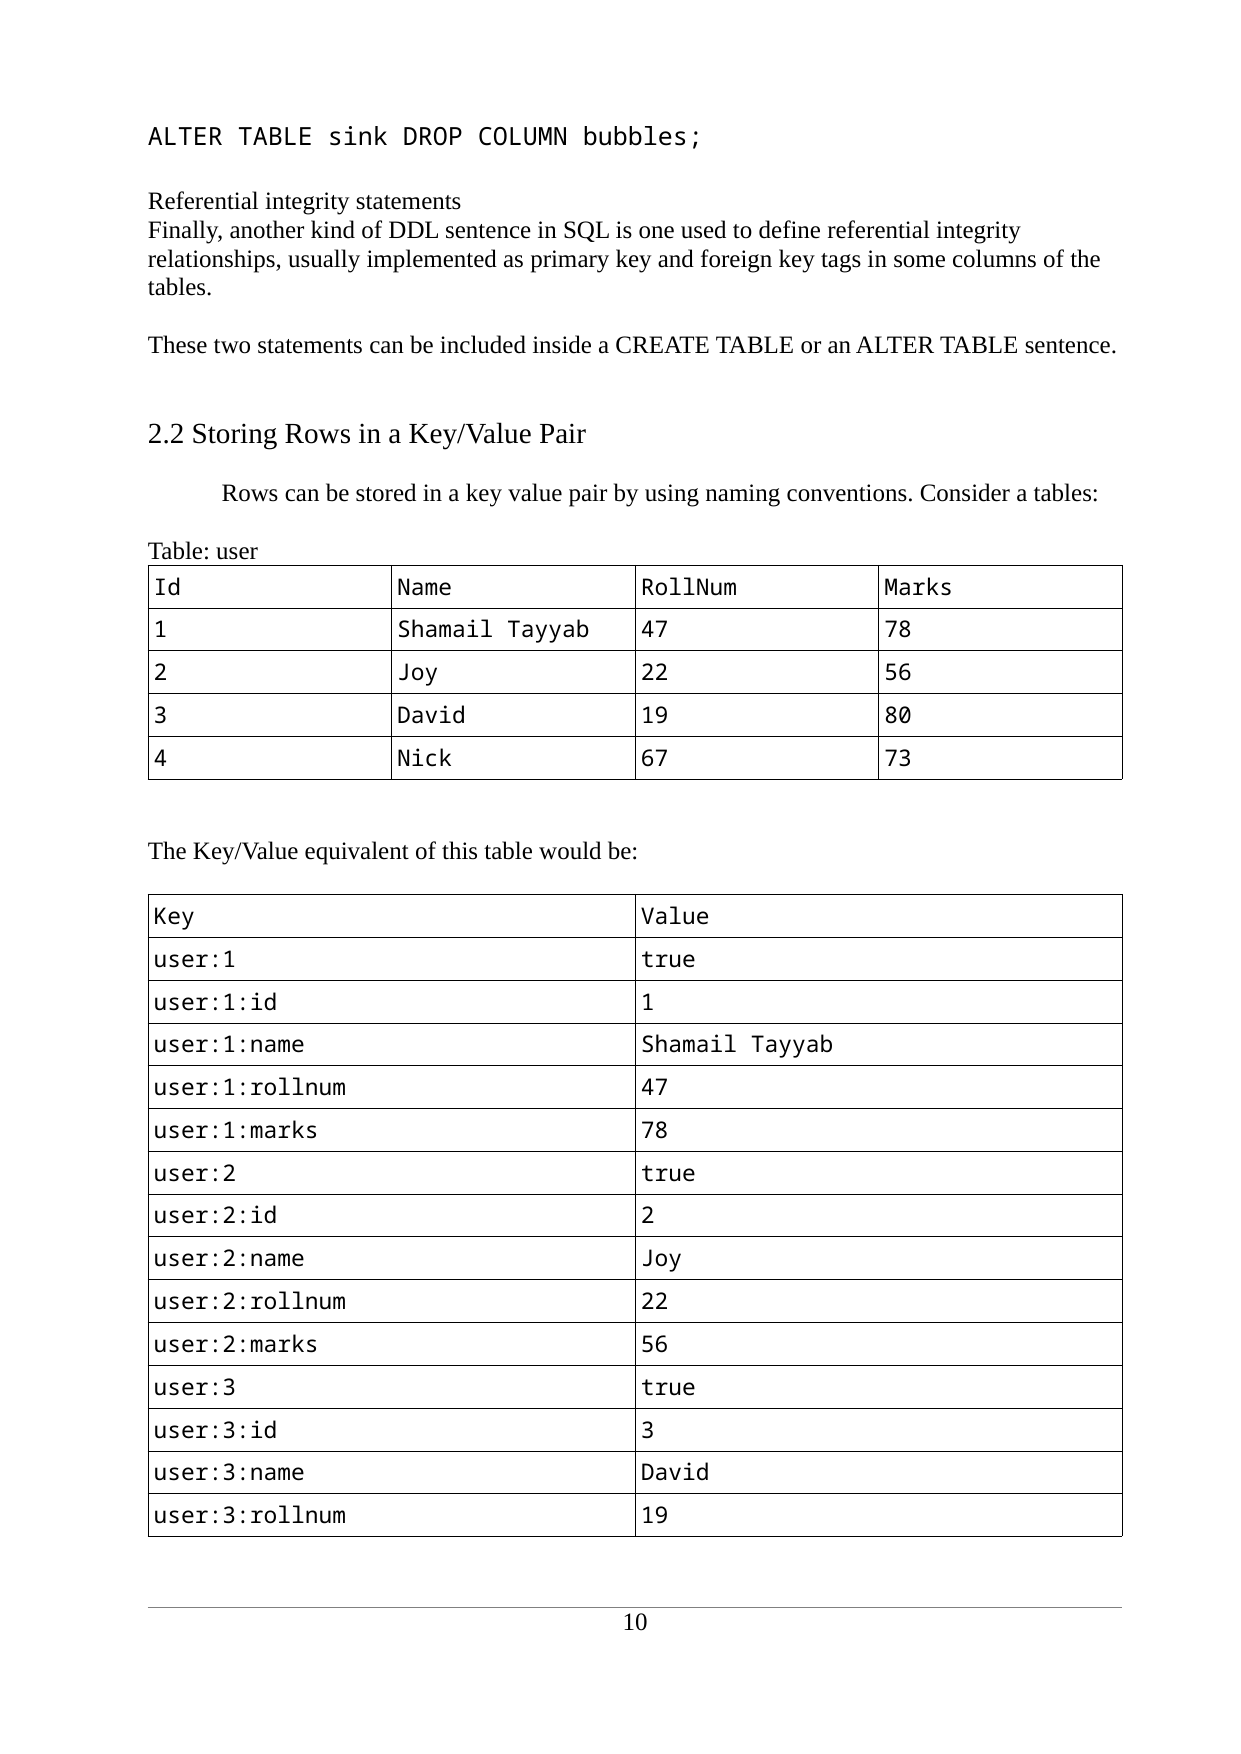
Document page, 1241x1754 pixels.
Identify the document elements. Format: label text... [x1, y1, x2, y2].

table_cell true [636, 1366, 1122, 1408]
text These two statements can be included inside a CREATE TABLE or an ALTER TABLE sentence. [148, 330, 1122, 359]
table_cell user:1:rollnum [149, 1066, 635, 1108]
table_cell 78 [879, 609, 1122, 650]
table_cell 22 [636, 651, 878, 693]
table_cell 19 [636, 694, 878, 736]
table_header Value [636, 895, 1122, 937]
table_cell Shamail Tayyab [636, 1024, 1122, 1065]
table_cell user:2:marks [149, 1323, 635, 1365]
table_cell user:3 [149, 1366, 635, 1408]
table_cell 3 [636, 1409, 1122, 1451]
table_cell 19 [636, 1494, 1122, 1536]
table_cell Joy [392, 651, 635, 693]
table_cell David [636, 1452, 1122, 1493]
table_cell 47 [636, 609, 878, 650]
table_cell user:2 [149, 1152, 635, 1194]
table_cell user:2:rollnum [149, 1280, 635, 1322]
table_cell 1 [636, 981, 1122, 1022]
table_cell user:2:id [149, 1195, 635, 1236]
table_cell true [636, 938, 1122, 979]
text ALTER TABLE sink DROP COLUMN bubbles; [148, 118, 1122, 152]
table_cell 1 [149, 609, 391, 650]
table_cell user:1:marks [149, 1109, 635, 1151]
table_cell user:1 [149, 938, 635, 979]
table_cell 47 [636, 1066, 1122, 1108]
table_header Marks [879, 566, 1122, 608]
text Table: user [148, 536, 1122, 565]
table_cell 2 [149, 651, 391, 693]
table_cell David [392, 694, 635, 736]
table_header RollNum [636, 566, 878, 608]
table_header Key [149, 895, 635, 937]
table_header Name [392, 566, 635, 608]
text 2.2 Storing Rows in a Key/Value Pair [148, 416, 1122, 450]
table_cell 2 [636, 1195, 1122, 1236]
text Referential integrity statements [148, 186, 1122, 215]
text Finally, another kind of DDL sentence in SQL is one used to define referential integrity relationships, usually implemented as primary key and foreign key tags in some columns of the tables. [148, 215, 1122, 301]
table_cell user:3:name [149, 1452, 635, 1493]
text The Key/Value equivalent of this table would be: [148, 836, 1122, 865]
table_cell user:2:name [149, 1237, 635, 1279]
table_cell 22 [636, 1280, 1122, 1322]
table_cell 56 [636, 1323, 1122, 1365]
table_cell Nick [392, 737, 635, 779]
table_cell user:1:name [149, 1024, 635, 1065]
table_cell Joy [636, 1237, 1122, 1279]
table_cell 3 [149, 694, 391, 736]
table_cell 67 [636, 737, 878, 779]
table_cell user:3:id [149, 1409, 635, 1451]
text Rows can be stored in a key value pair by using naming conventions. Consider a tables: [148, 478, 1122, 507]
table_cell user:3:rollnum [149, 1494, 635, 1536]
table_cell user:1:id [149, 981, 635, 1022]
table_header Id [149, 566, 391, 608]
table_cell 4 [149, 737, 391, 779]
table_cell 56 [879, 651, 1122, 693]
table_cell 73 [879, 737, 1122, 779]
table_cell Shamail Tayyab [392, 609, 635, 650]
table_cell true [636, 1152, 1122, 1194]
table_cell 80 [879, 694, 1122, 736]
table_cell 78 [636, 1109, 1122, 1151]
